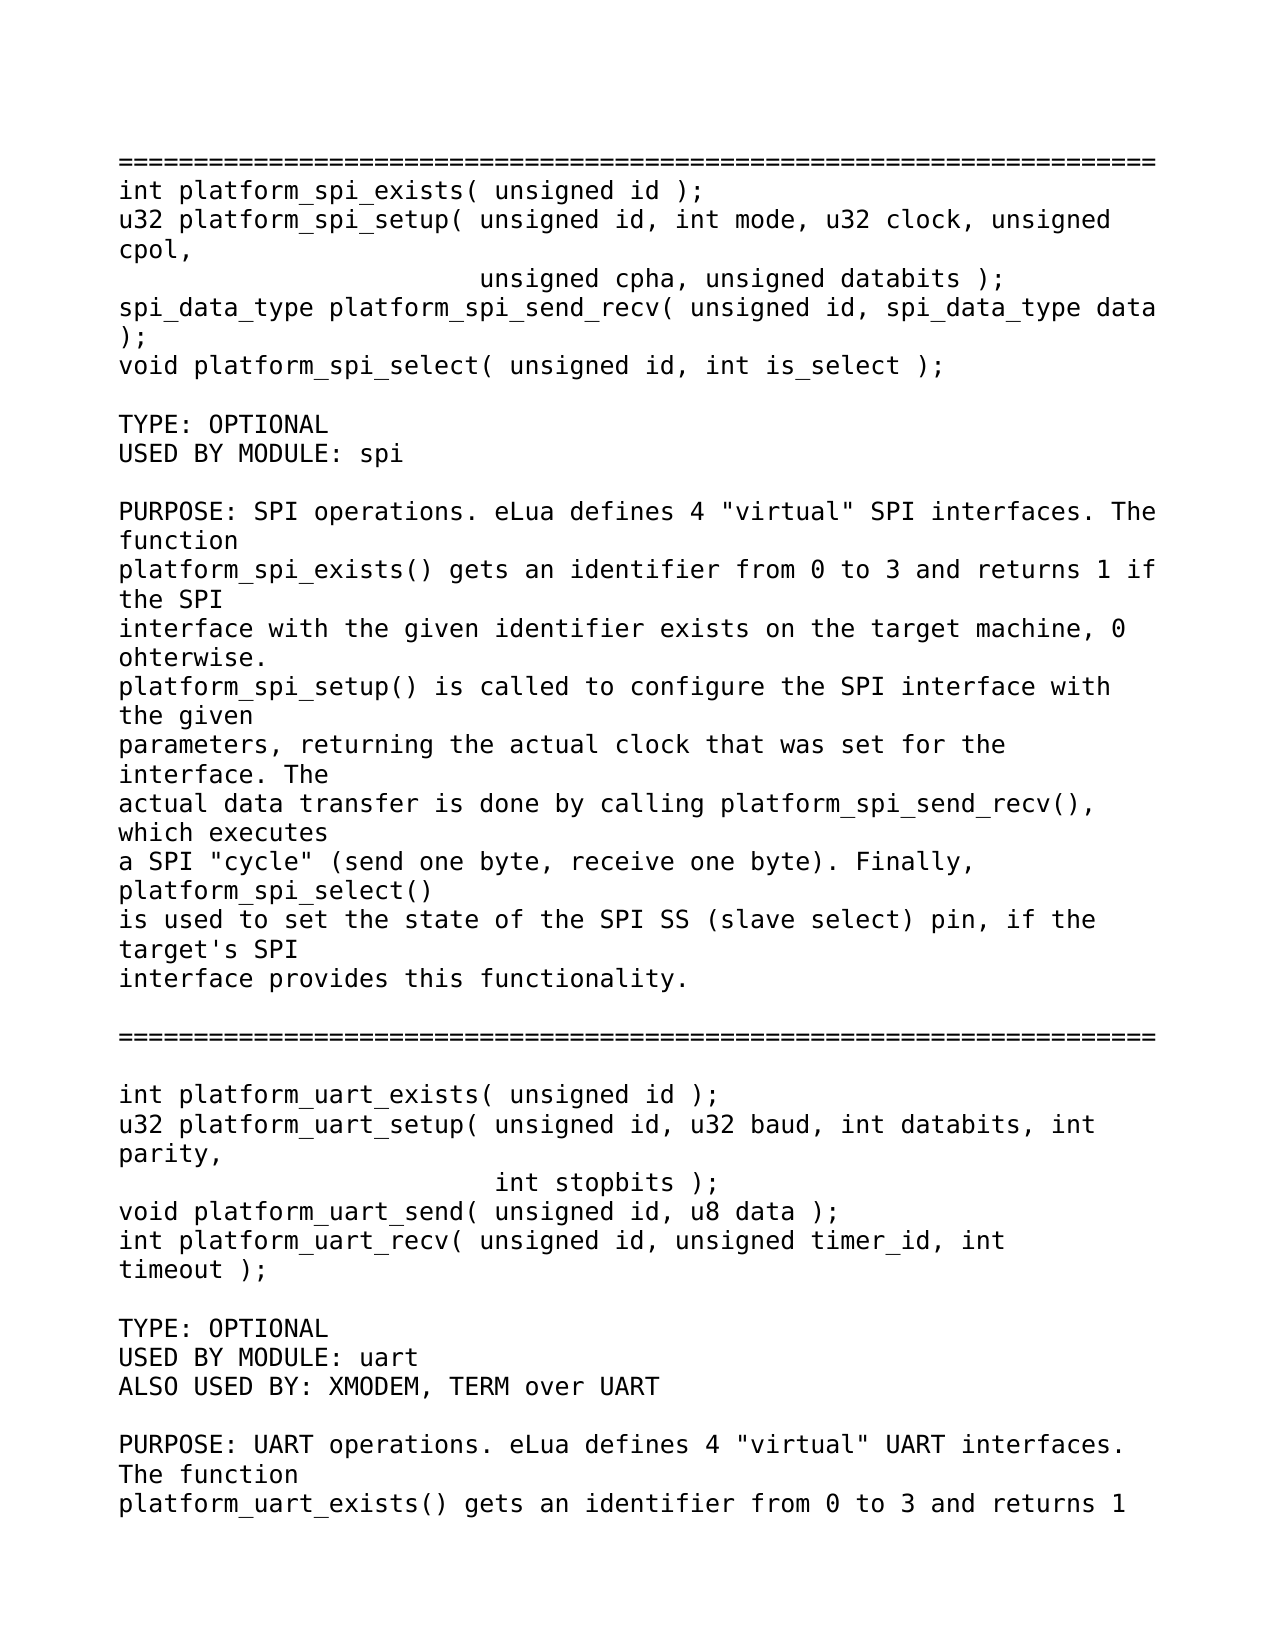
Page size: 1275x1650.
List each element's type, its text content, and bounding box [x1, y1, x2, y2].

text PURPOSE: UART operations. eLua defines 4 "virtual" UART interfaces. The function [118, 1431, 1157, 1489]
text void platform_spi_select( unsigned id, int is_select ); [118, 351, 1157, 381]
text ===================================================================== [118, 147, 1157, 176]
text ===================================================================== [118, 1022, 1157, 1051]
text spi_data_type platform_spi_send_recv( unsigned id, spi_data_type data ); [118, 293, 1157, 351]
text platform_spi_setup() is called to configure the SPI interface with the given [118, 672, 1157, 731]
text TYPE: OPTIONAL [118, 410, 1157, 439]
text int platform_uart_exists( unsigned id ); [118, 1081, 1157, 1110]
text u32 platform_uart_setup( unsigned id, u32 baud, int databits, int parity, [118, 1110, 1157, 1168]
text parameters, returning the actual clock that was set for the interface. The [118, 731, 1157, 789]
text int platform_spi_exists( unsigned id ); [118, 176, 1157, 206]
text int platform_uart_recv( unsigned id, unsigned timer_id, int timeout ); [118, 1226, 1157, 1285]
text interface with the given identifier exists on the target machine, 0 ohterwise. [118, 614, 1157, 672]
text interface provides this functionality. [118, 964, 1157, 993]
text void platform_uart_send( unsigned id, u8 data ); [118, 1197, 1157, 1226]
text int stopbits ); [118, 1168, 1157, 1197]
text actual data transfer is done by calling platform_spi_send_recv(), which executes [118, 789, 1157, 847]
text TYPE: OPTIONAL [118, 1314, 1157, 1343]
text ALSO USED BY: XMODEM, TERM over UART [118, 1372, 1157, 1401]
text is used to set the state of the SPI SS (slave select) pin, if the target's SPI [118, 906, 1157, 964]
text u32 platform_spi_setup( unsigned id, int mode, u32 clock, unsigned cpol, [118, 206, 1157, 264]
text USED BY MODULE: uart [118, 1343, 1157, 1372]
text USED BY MODULE: spi [118, 439, 1157, 468]
text unsigned cpha, unsigned databits ); [118, 264, 1157, 293]
text platform_uart_exists() gets an identifier from 0 to 3 and returns 1 [118, 1489, 1157, 1518]
text PURPOSE: SPI operations. eLua defines 4 "virtual" SPI interfaces. The function [118, 497, 1157, 556]
text platform_spi_exists() gets an identifier from 0 to 3 and returns 1 if the SPI [118, 556, 1157, 614]
text a SPI "cycle" (send one byte, receive one byte). Finally, platform_spi_select() [118, 847, 1157, 906]
